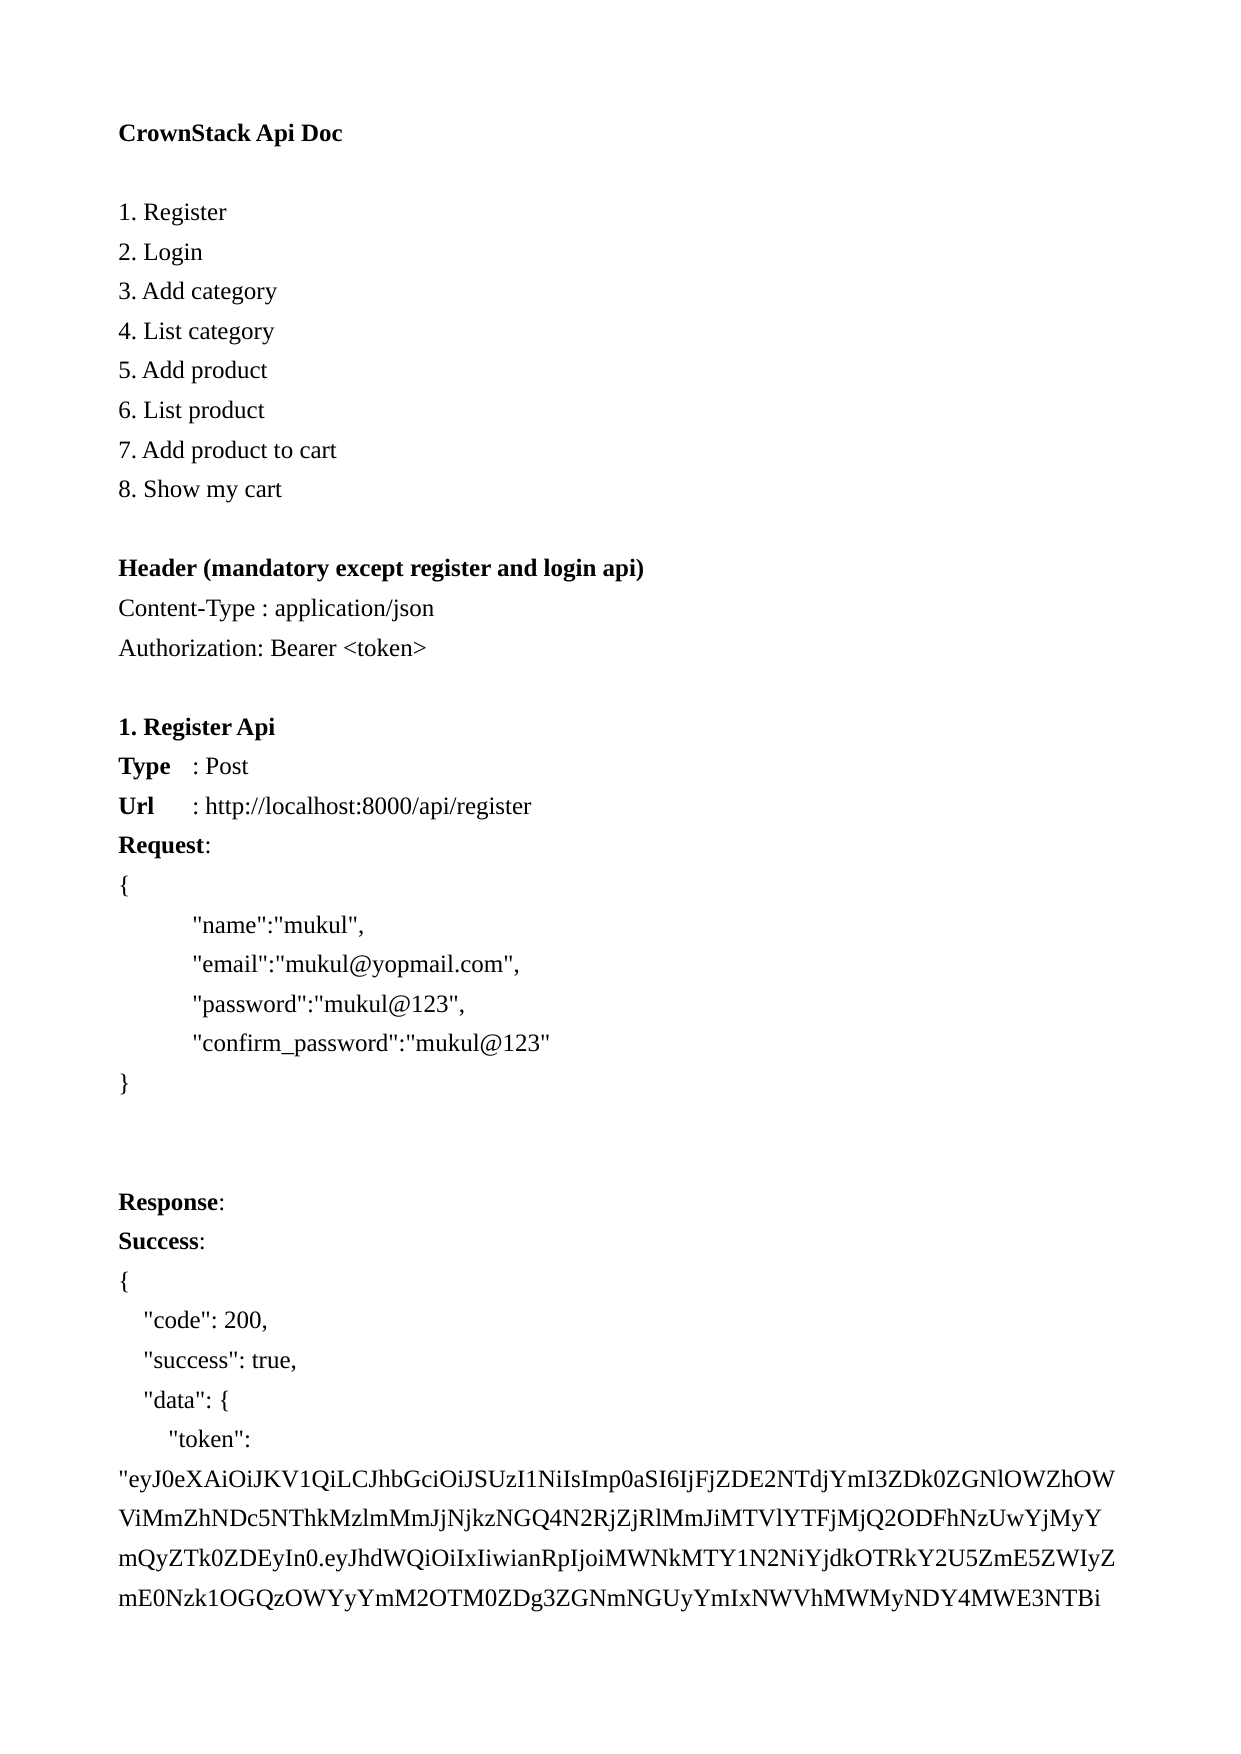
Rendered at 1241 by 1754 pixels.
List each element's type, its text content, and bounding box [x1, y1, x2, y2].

text 2. Login [118, 237, 1122, 266]
text "password":"mukul@123", [118, 989, 1122, 1018]
text CrownStack Api Doc [118, 118, 1122, 147]
text 1. Register Api [118, 712, 1122, 741]
text "data": { [118, 1385, 1122, 1413]
text 4. List category [118, 316, 1122, 345]
text Response: [118, 1187, 1122, 1216]
text "confirm_password":"mukul@123" [118, 1028, 1122, 1057]
text Type : Post [118, 751, 1122, 780]
text Url : http://localhost:8000/api/register [118, 791, 1122, 820]
text } [118, 1068, 1122, 1097]
text "success": true, [118, 1345, 1122, 1374]
text Request: [118, 831, 1122, 859]
text { [118, 1266, 1122, 1295]
text 6. List product [118, 395, 1122, 424]
text "token": "eyJ0eXAiOiJKV1QiLCJhbGciOiJSUzI1NiIsImp0aSI6IjFjZDE2NTdjYmI3ZDk0ZGNlOWZhOWViMmZhNDc5NThkMzlmMmJjNjkzNGQ4N2RjZjRlMmJiMTVlYTFjMjQ2ODFhNzUwYjMyYmQyZTk0ZDEyIn0.eyJhdWQiOiIxIiwianRpIjoiMWNkMTY1N2NiYjdkOTRkY2U5ZmE5ZWIyZmE0Nzk1OGQzOWYyYmM2OTM0ZDg3ZGNmNGUyYmIxNWVhMWMyNDY4MWE3NTBi [118, 1424, 1122, 1611]
text Authorization: Bearer <token> [118, 633, 1122, 661]
text Content-Type : application/json [118, 593, 1122, 622]
text "code": 200, [118, 1306, 1122, 1334]
text "email":"mukul@yopmail.com", [118, 949, 1122, 978]
text 1. Register [118, 197, 1122, 226]
text 7. Add product to cart [118, 435, 1122, 463]
text "name":"mukul", [118, 910, 1122, 938]
text 5. Add product [118, 356, 1122, 384]
text Header (mandatory except register and login api) [118, 553, 1122, 582]
text Success: [118, 1226, 1122, 1255]
text 3. Add category [118, 276, 1122, 305]
text 8. Show my cart [118, 474, 1122, 503]
text { [118, 870, 1122, 899]
